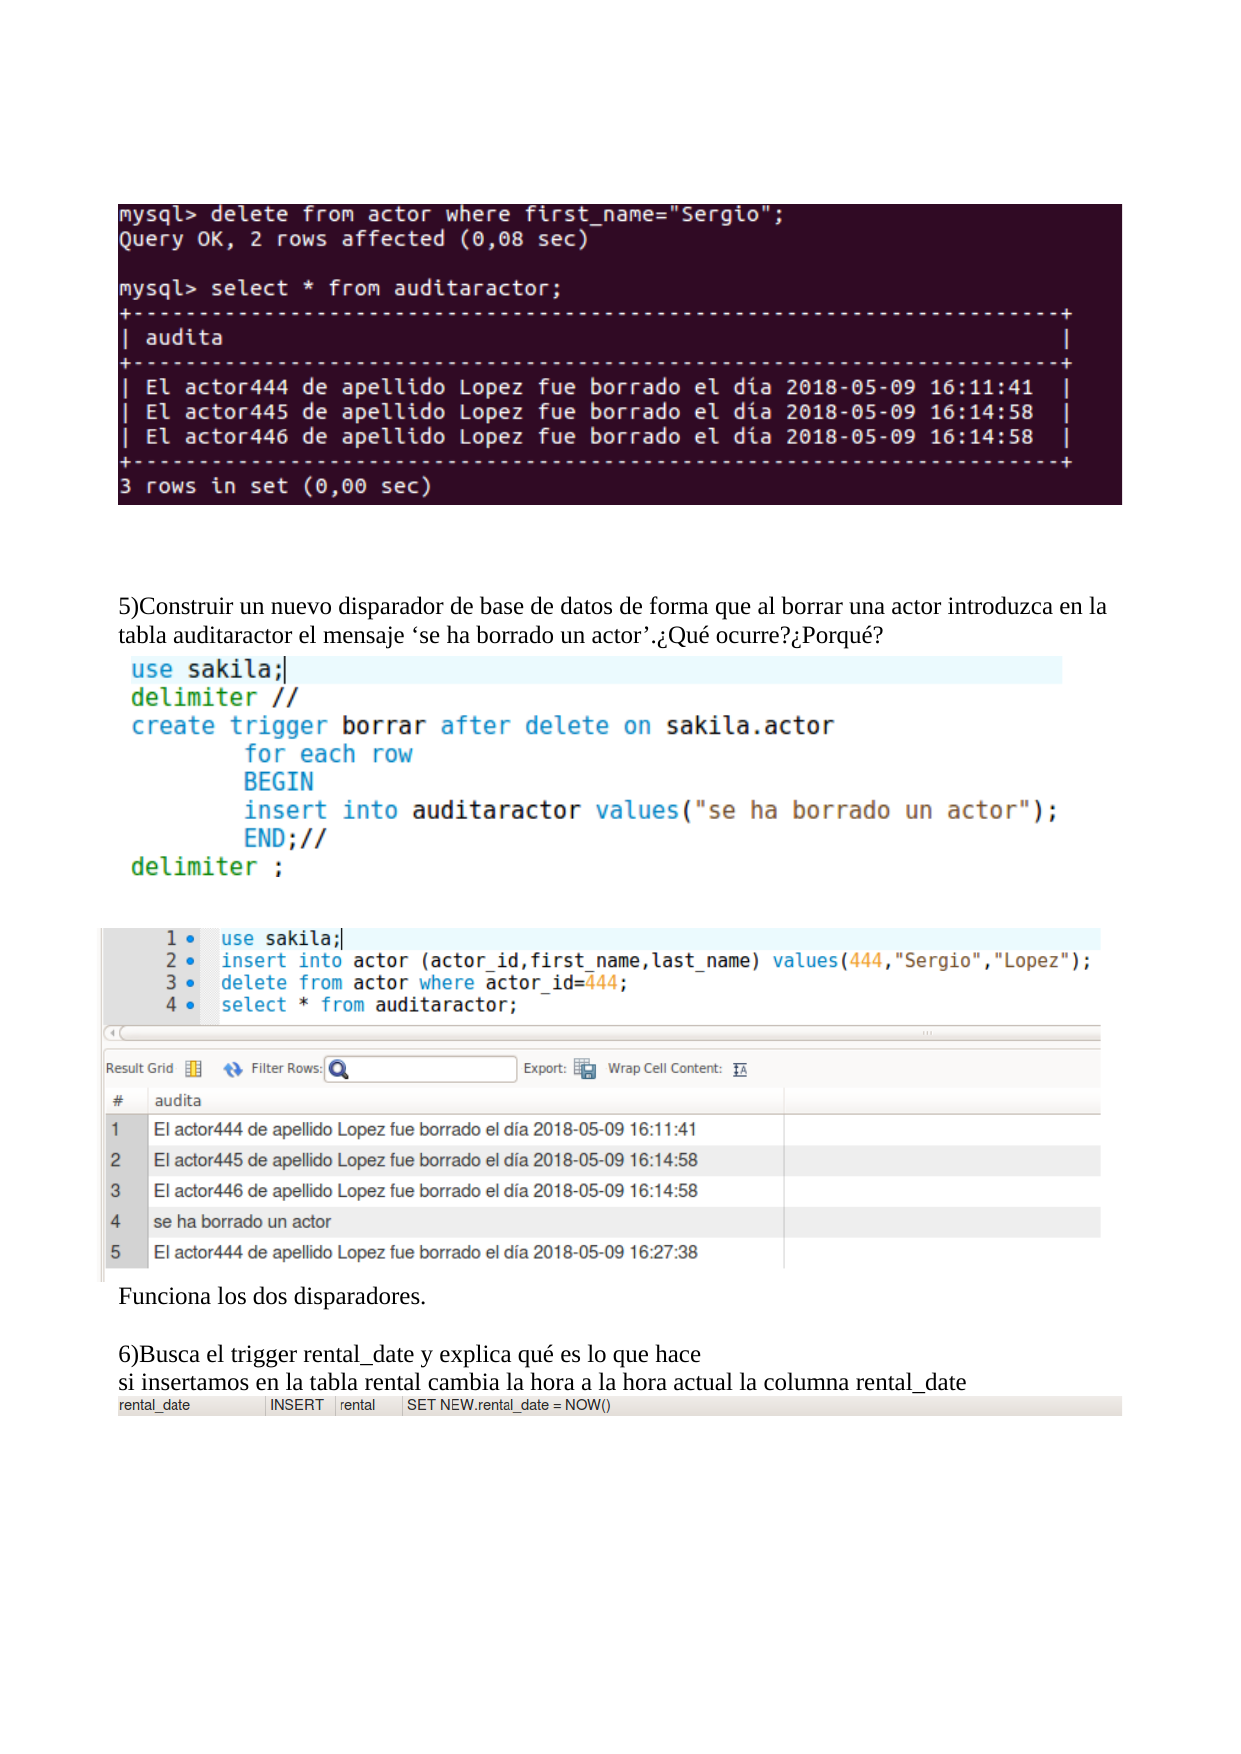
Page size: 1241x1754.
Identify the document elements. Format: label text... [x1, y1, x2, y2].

text 6)Busca el trigger rental_date y explica qué es lo que hace [118, 1339, 1122, 1367]
text 5)Construir un nuevo disparador de base de datos de forma que al borrar una actor introduzca en la tabla auditaractor el mensaje ‘se ha borrado un actor’.¿Qué ocurre?¿Porqué? [118, 591, 1122, 648]
text si insertamos en la tabla rental cambia la hora a la hora actual la columna rental_date [118, 1367, 1122, 1396]
text Funciona los dos disparadores. [118, 905, 1122, 1310]
picture [118, 1396, 1123, 1416]
picture [96, 928, 1101, 1282]
picture [118, 204, 1123, 505]
picture [131, 656, 1063, 877]
